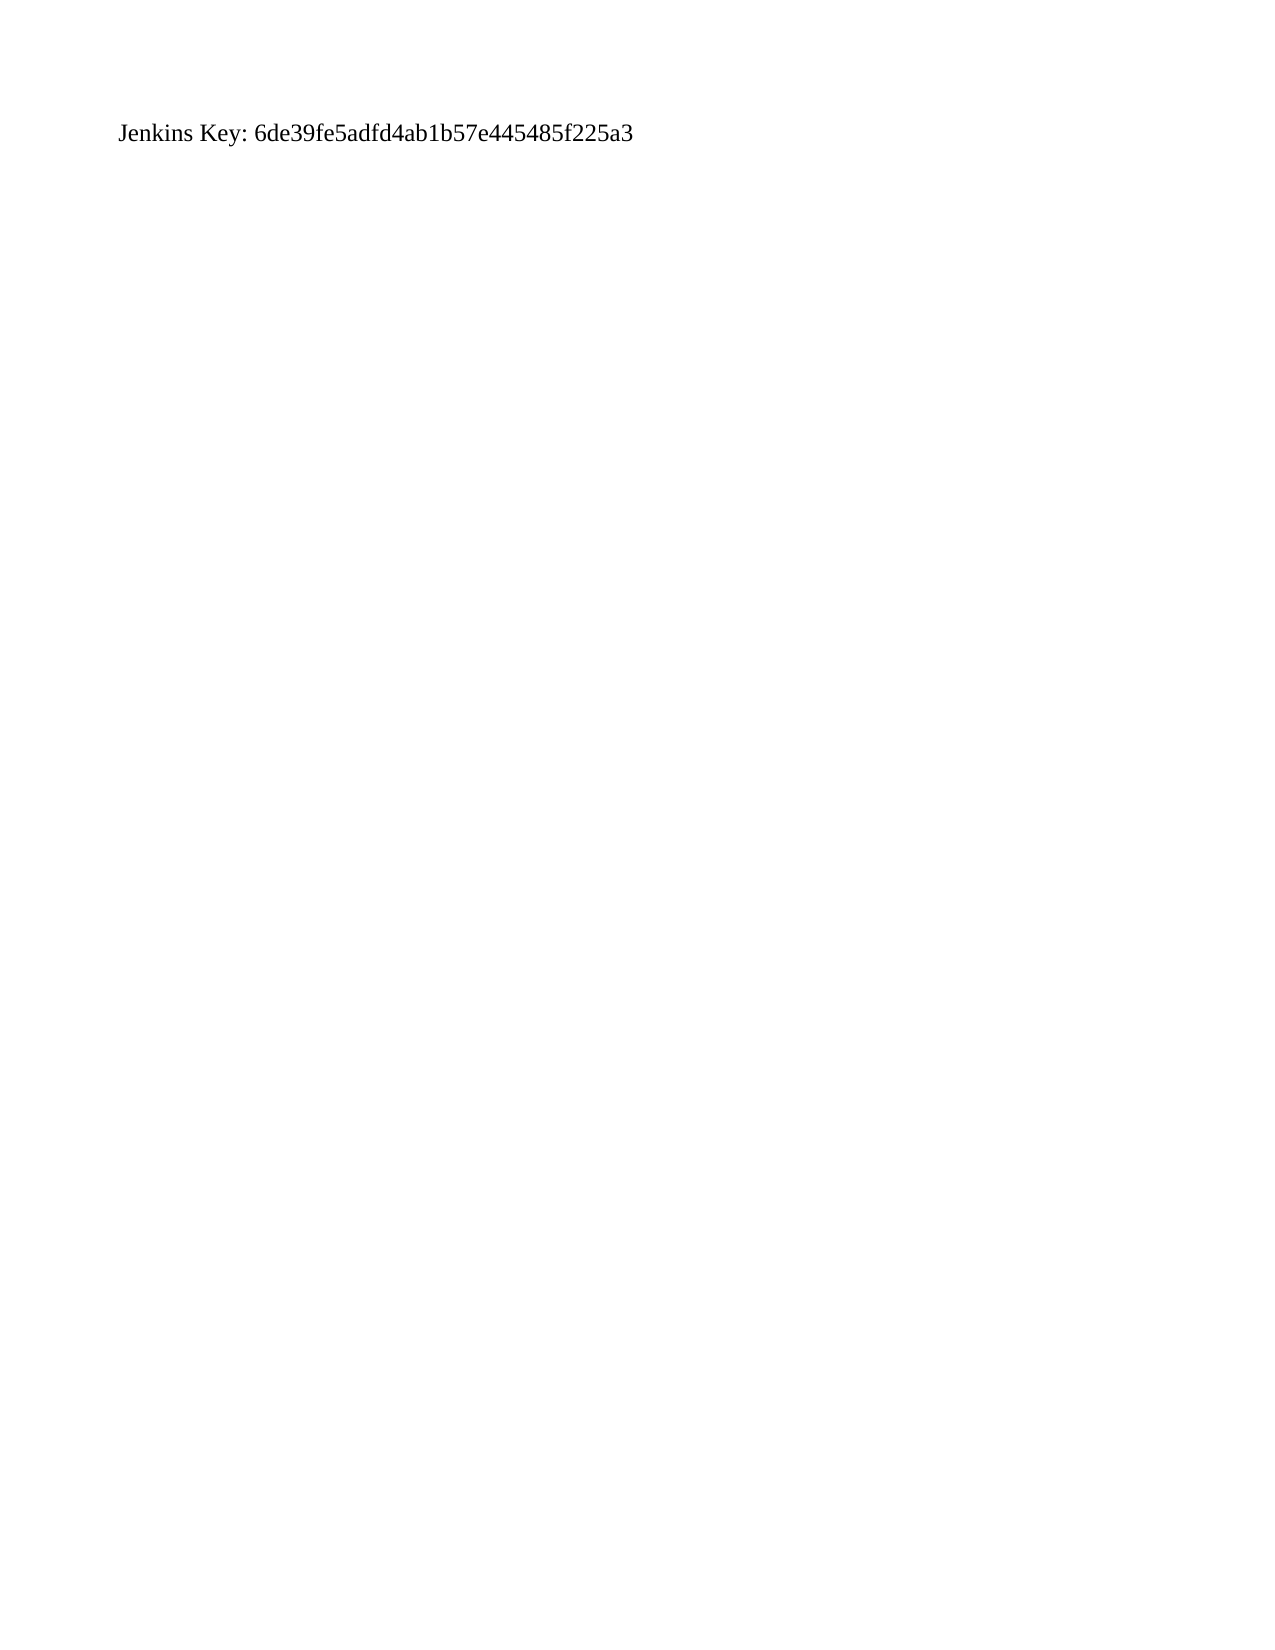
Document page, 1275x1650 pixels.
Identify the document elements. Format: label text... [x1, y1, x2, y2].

text Jenkins Key: 6de39fe5adfd4ab1b57e445485f225a3 [118, 118, 1157, 147]
